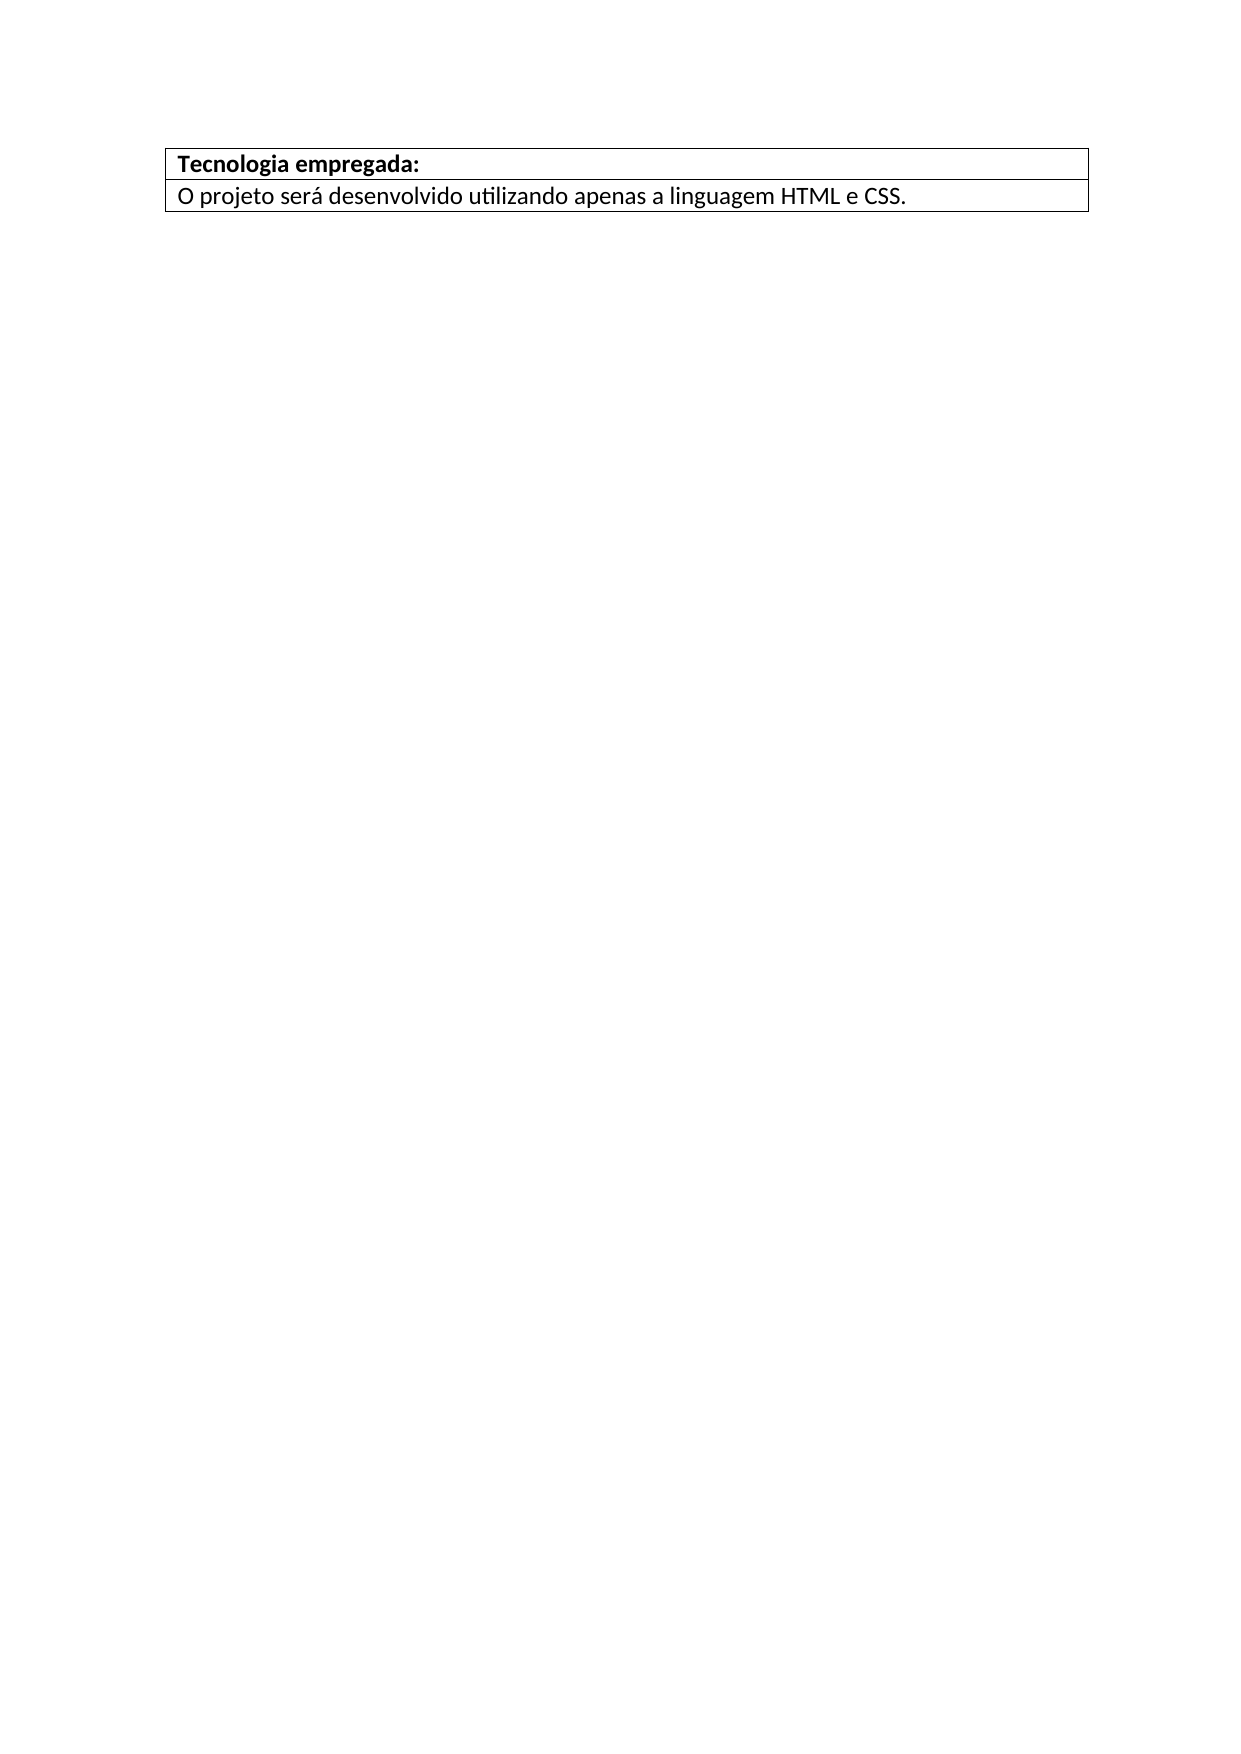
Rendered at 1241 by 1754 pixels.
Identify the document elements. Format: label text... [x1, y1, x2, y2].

table_cell Tecnologia empregada: [166, 149, 1088, 179]
table_cell O projeto será desenvolvido utilizando apenas a linguagem HTML e CSS. [166, 180, 1088, 211]
